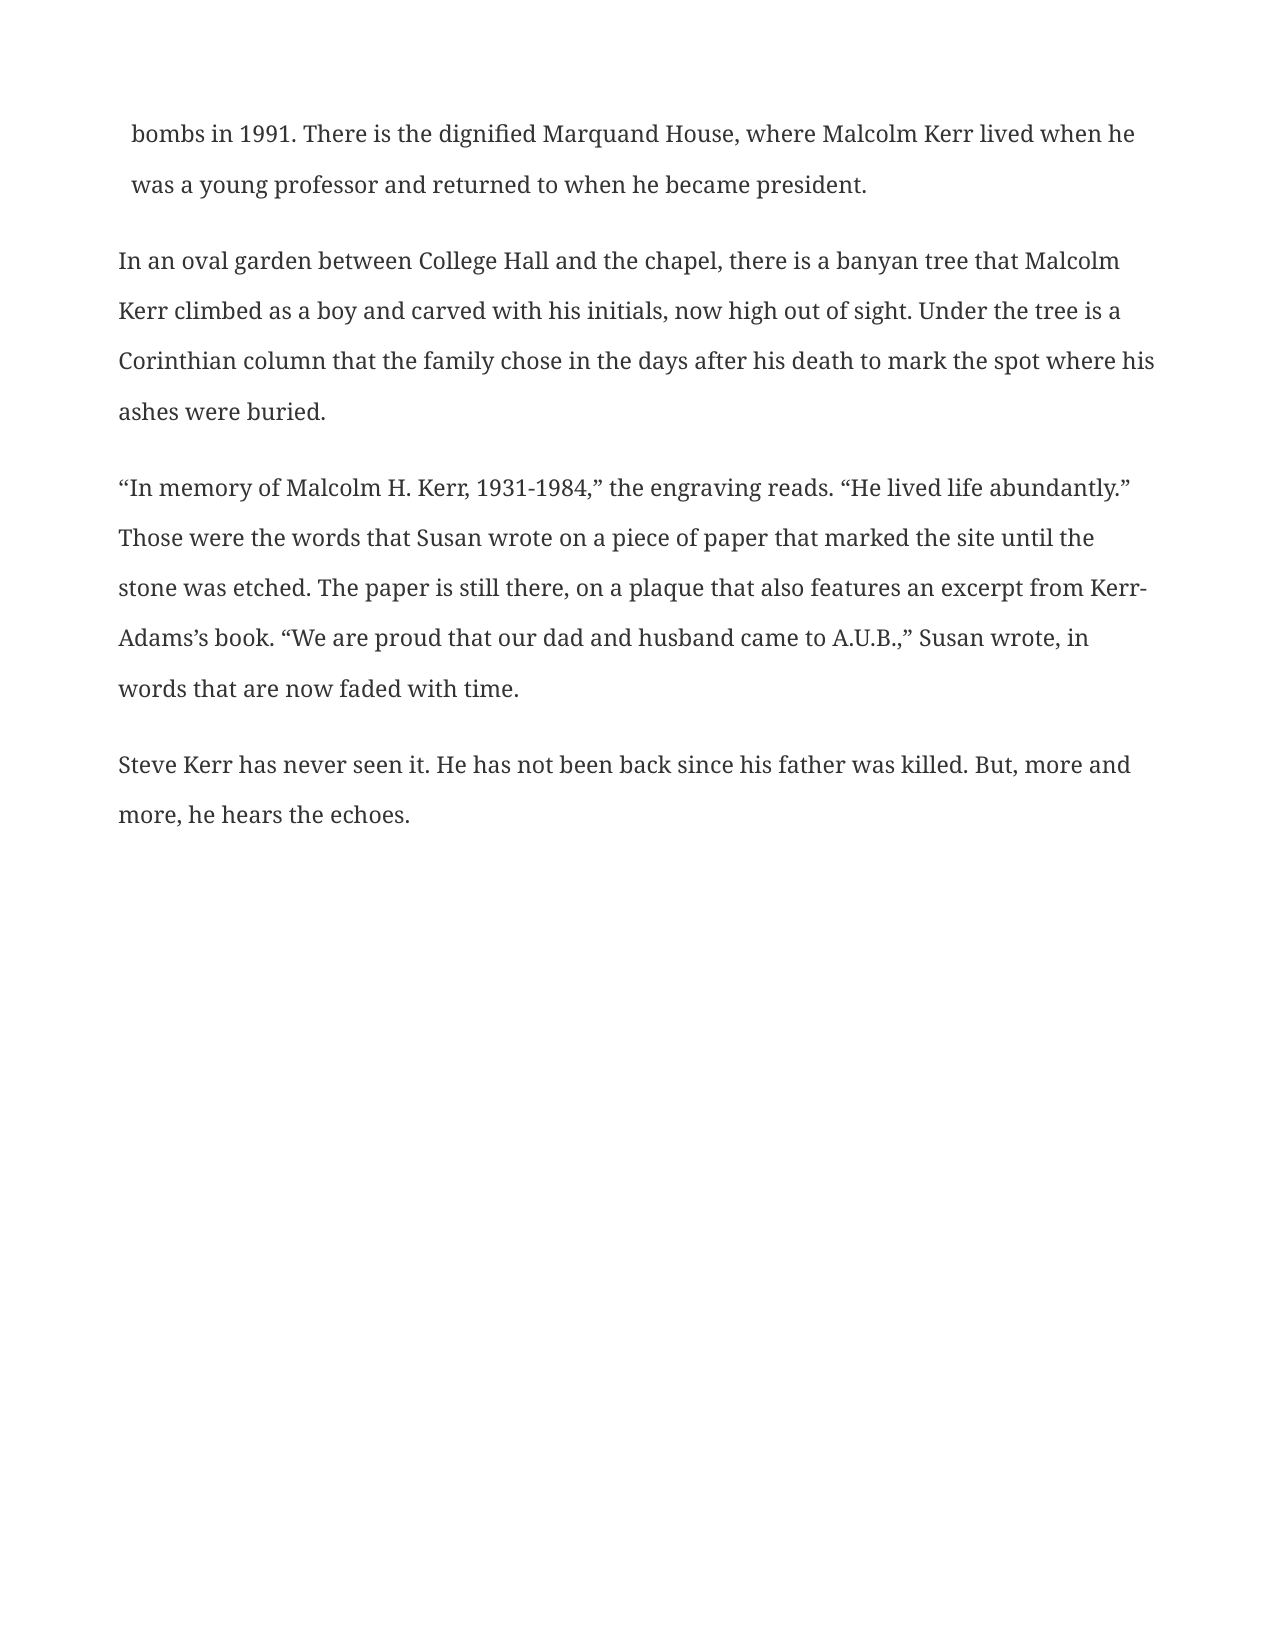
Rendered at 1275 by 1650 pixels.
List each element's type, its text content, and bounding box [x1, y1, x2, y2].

text In an oval garden between College Hall and the chapel, there is a banyan tree that Malcolm Kerr climbed as a boy and carved with his initials, now high out of sight. Under the tree is a Corinthian column that the family chose in the days after his death to mark the spot where his ashes were buried. [118, 244, 1157, 427]
text bombs in 1991. There is the dignified Marquand House, where Malcolm Kerr lived when he was a young professor and returned to when he became president. [131, 118, 1144, 200]
text Steve Kerr has never seen it. He has not been back since his father was killed. But, more and more, he hears the echoes. [118, 748, 1157, 830]
text “In memory of Malcolm H. Kerr, 1931-1984,” the engraving reads. “He lived life abundantly.” Those were the words that Susan wrote on a piece of paper that marked the site until the stone was etched. The paper is still there, on a plaque that also features an excerpt from Kerr-Adams’s book. “We are proud that our dad and husband came to A.U.B.,” Susan wrote, in words that are now faded with time. [118, 471, 1157, 704]
